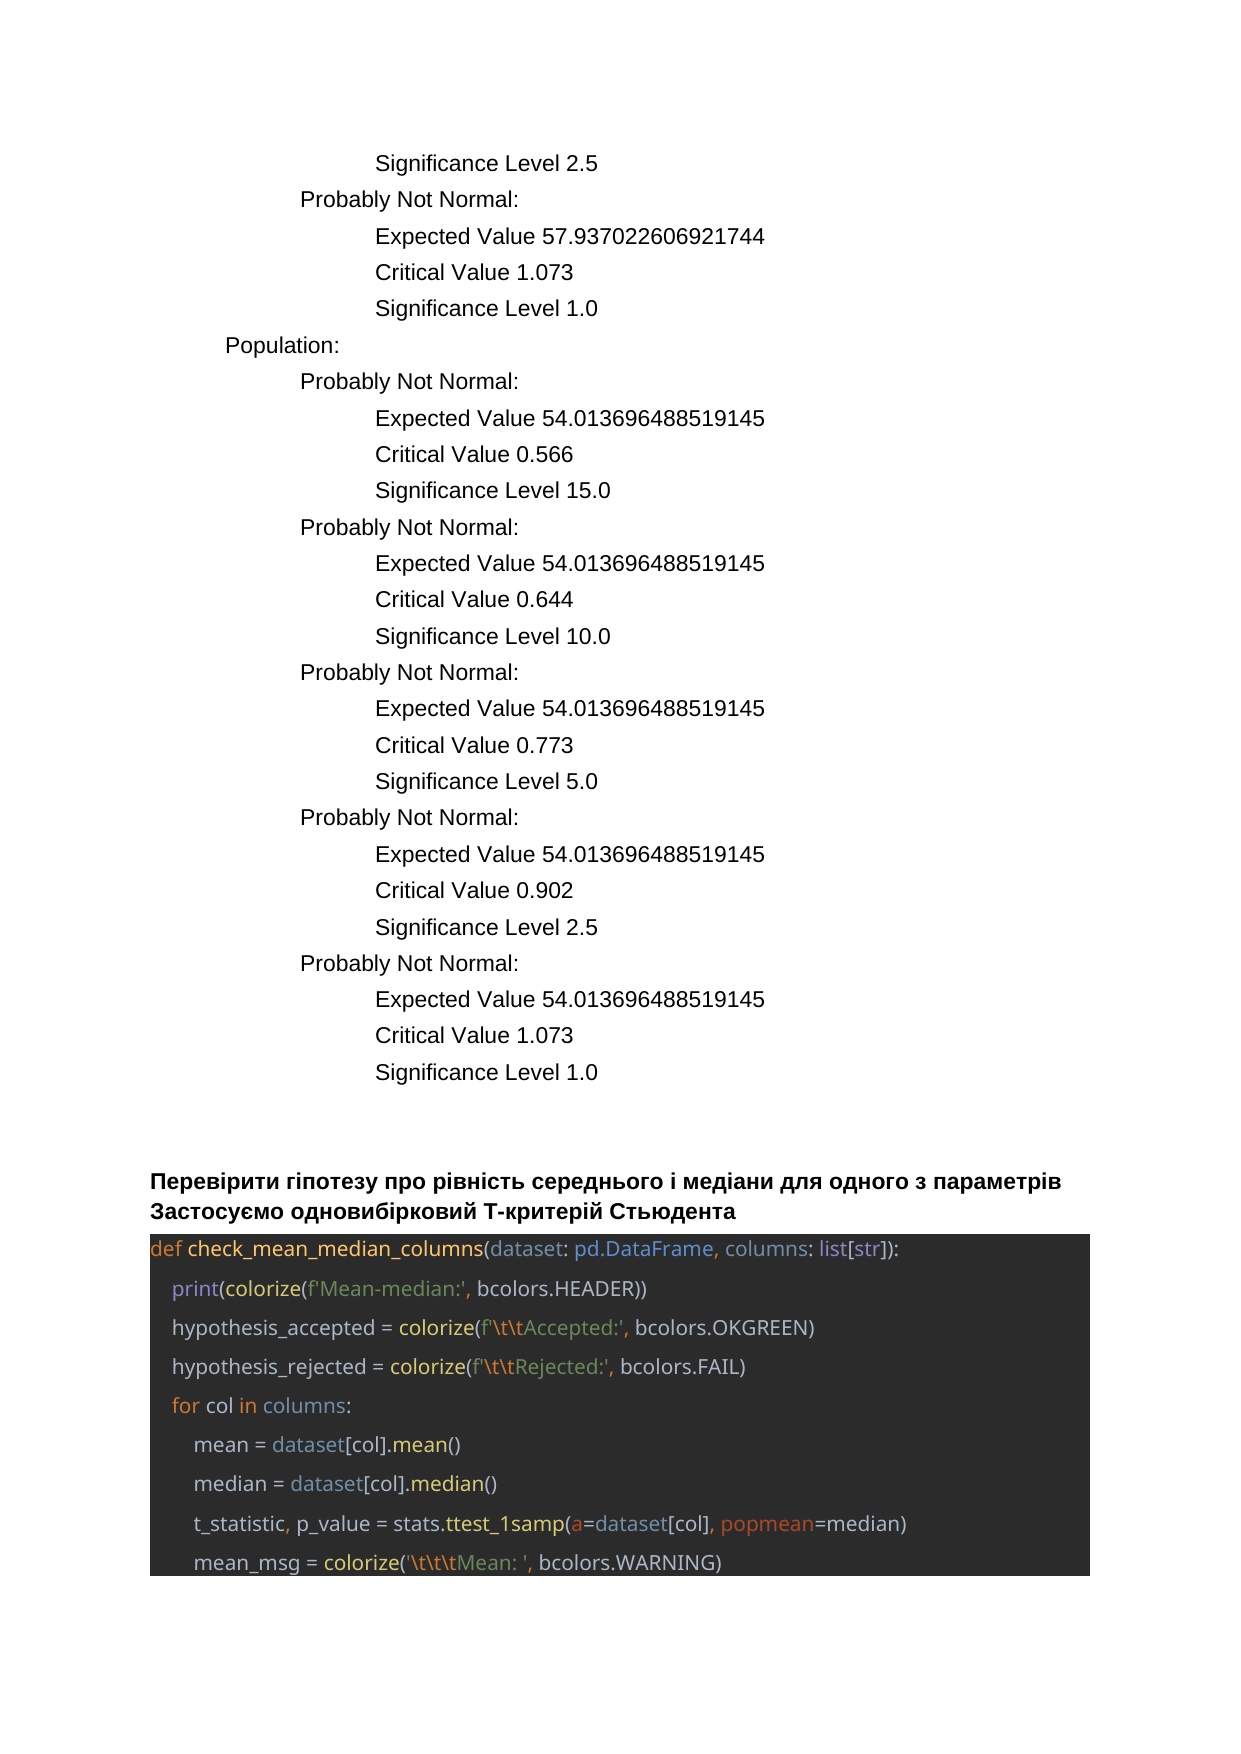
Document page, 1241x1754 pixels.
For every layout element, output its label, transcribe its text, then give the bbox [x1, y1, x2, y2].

text Expected Value 54.013696488519145 [150, 986, 1090, 1012]
text Probably Not Normal: [150, 368, 1090, 394]
text Probably Not Normal: [150, 513, 1090, 540]
text Expected Value 54.013696488519145 [150, 695, 1090, 722]
text Перевірити гіпотезу про рівність середнього і медіани для одного з параметрів [150, 1168, 1090, 1194]
text Significance Level 2.5 [150, 913, 1090, 940]
text Critical Value 0.566 [150, 441, 1090, 467]
text Critical Value 1.073 [150, 1022, 1090, 1049]
text Critical Value 0.644 [150, 586, 1090, 613]
text Expected Value 54.013696488519145 [150, 550, 1090, 576]
text Expected Value 57.937022606921744 [150, 223, 1090, 249]
text Probably Not Normal: [150, 804, 1090, 831]
text Population: [150, 332, 1090, 358]
text Critical Value 0.773 [150, 732, 1090, 758]
text Probably Not Normal: [150, 950, 1090, 976]
text Probably Not Normal: [150, 659, 1090, 685]
text Significance Level 2.5 [150, 150, 1090, 176]
text Critical Value 0.902 [150, 877, 1090, 903]
text Probably Not Normal: [150, 186, 1090, 213]
text Significance Level 15.0 [150, 477, 1090, 503]
text Застосуємо одновибірковий T-критерій Стьюдента [150, 1198, 1090, 1224]
text Expected Value 54.013696488519145 [150, 404, 1090, 431]
text Significance Level 1.0 [150, 1059, 1090, 1085]
text Expected Value 54.013696488519145 [150, 841, 1090, 867]
text Significance Level 10.0 [150, 623, 1090, 649]
text Significance Level 1.0 [150, 295, 1090, 322]
text Significance Level 5.0 [150, 768, 1090, 794]
text def check_mean_median_columns(dataset: pd.DataFrame, columns: list[str]): print(colorize(f'Mean-median:', bcolors.HEADER)) hypothesis_accepted = colorize(f'\t\tAccepted:', bcolors.OKGREEN) hypothesis_rejected = colorize(f'\t\tRejected:', bcolors.FAIL) for col in columns: mean = dataset[col].mean() median = dataset[col].median() t_statistic, p_value = stats.ttest_1samp(a=dataset[col], popmean=median) mean_msg = colorize('\t\t\tMean: ', bcolors.WARNING) [150, 1234, 1090, 1576]
text Critical Value 1.073 [150, 259, 1090, 285]
